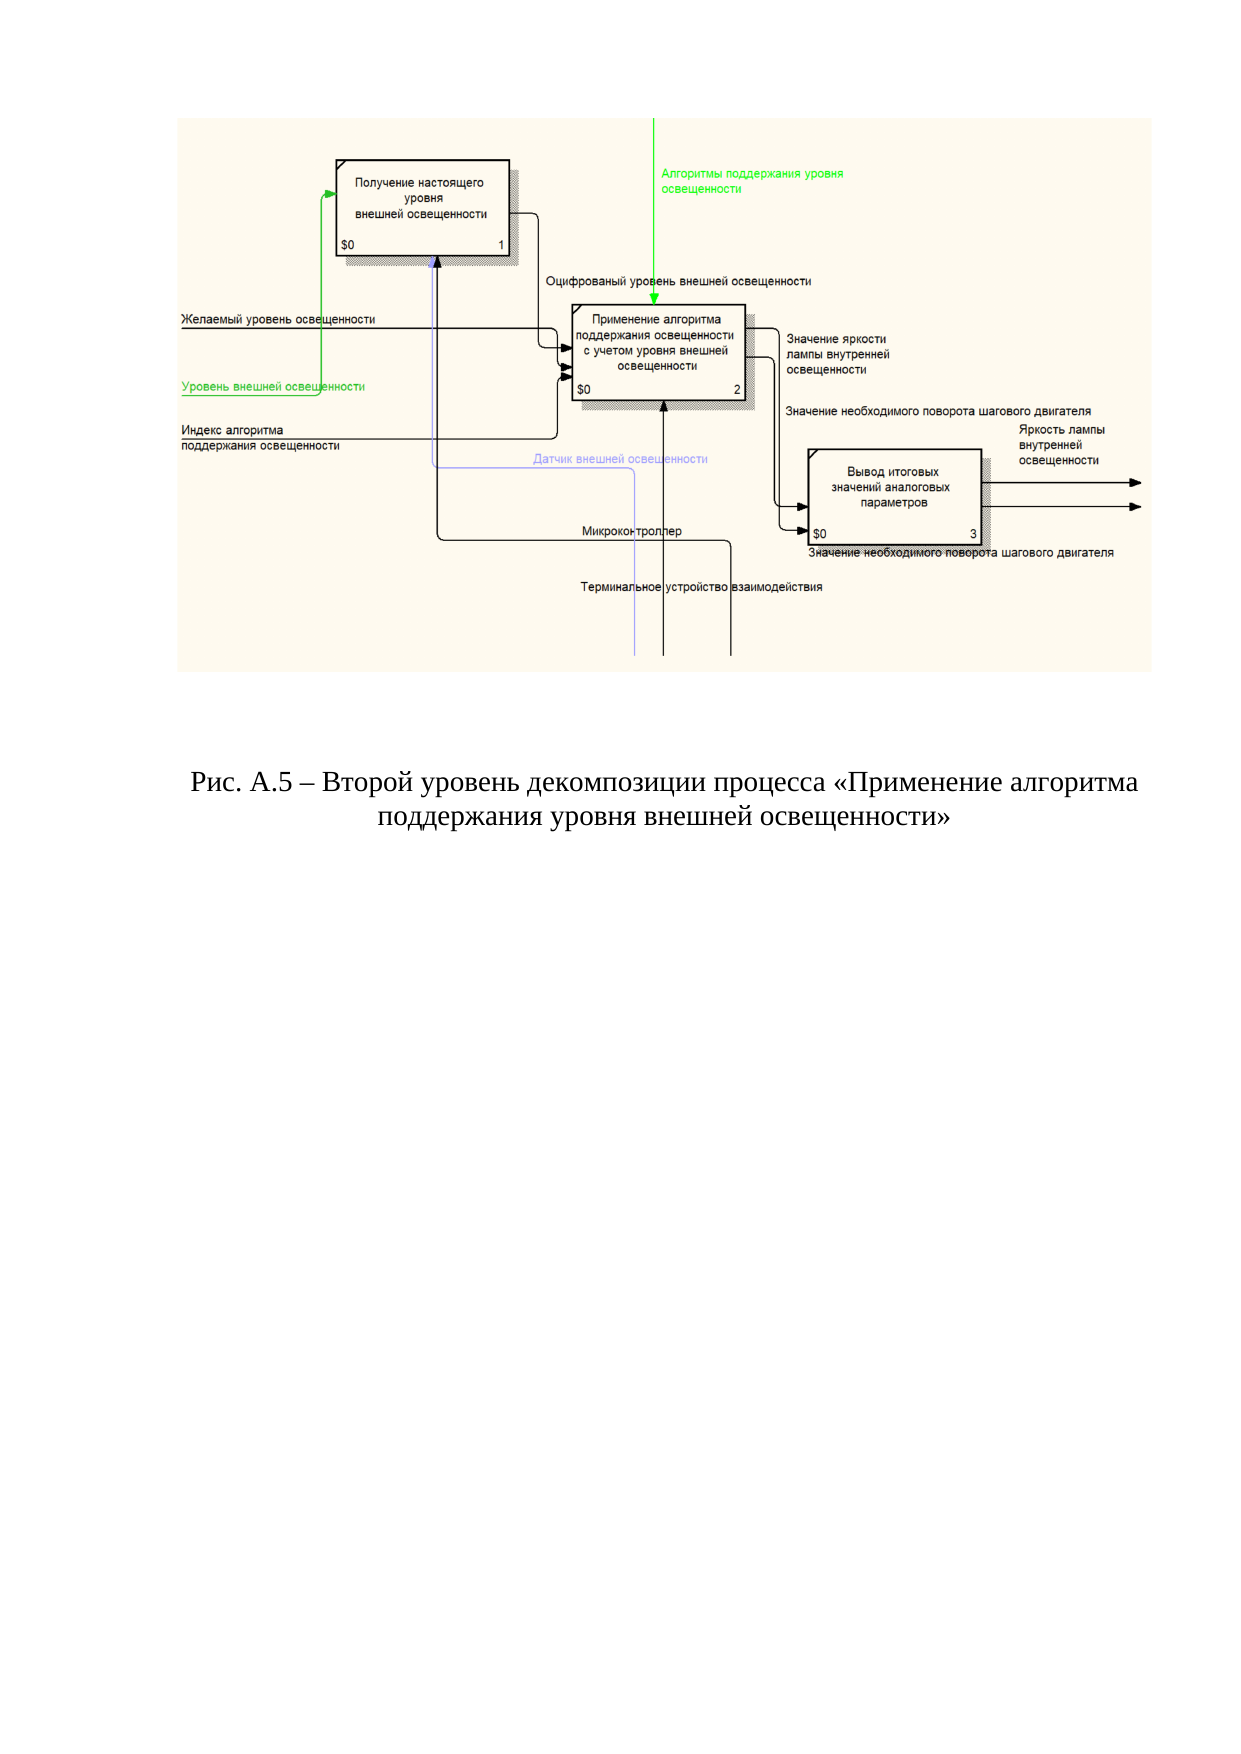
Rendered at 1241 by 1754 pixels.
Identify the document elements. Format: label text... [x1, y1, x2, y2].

text Рис. А.5 – Второй уровень декомпозиции процесса «Применение алгоритма поддержания уровня внешней освещенности» [177, 764, 1152, 831]
picture [177, 118, 1152, 672]
